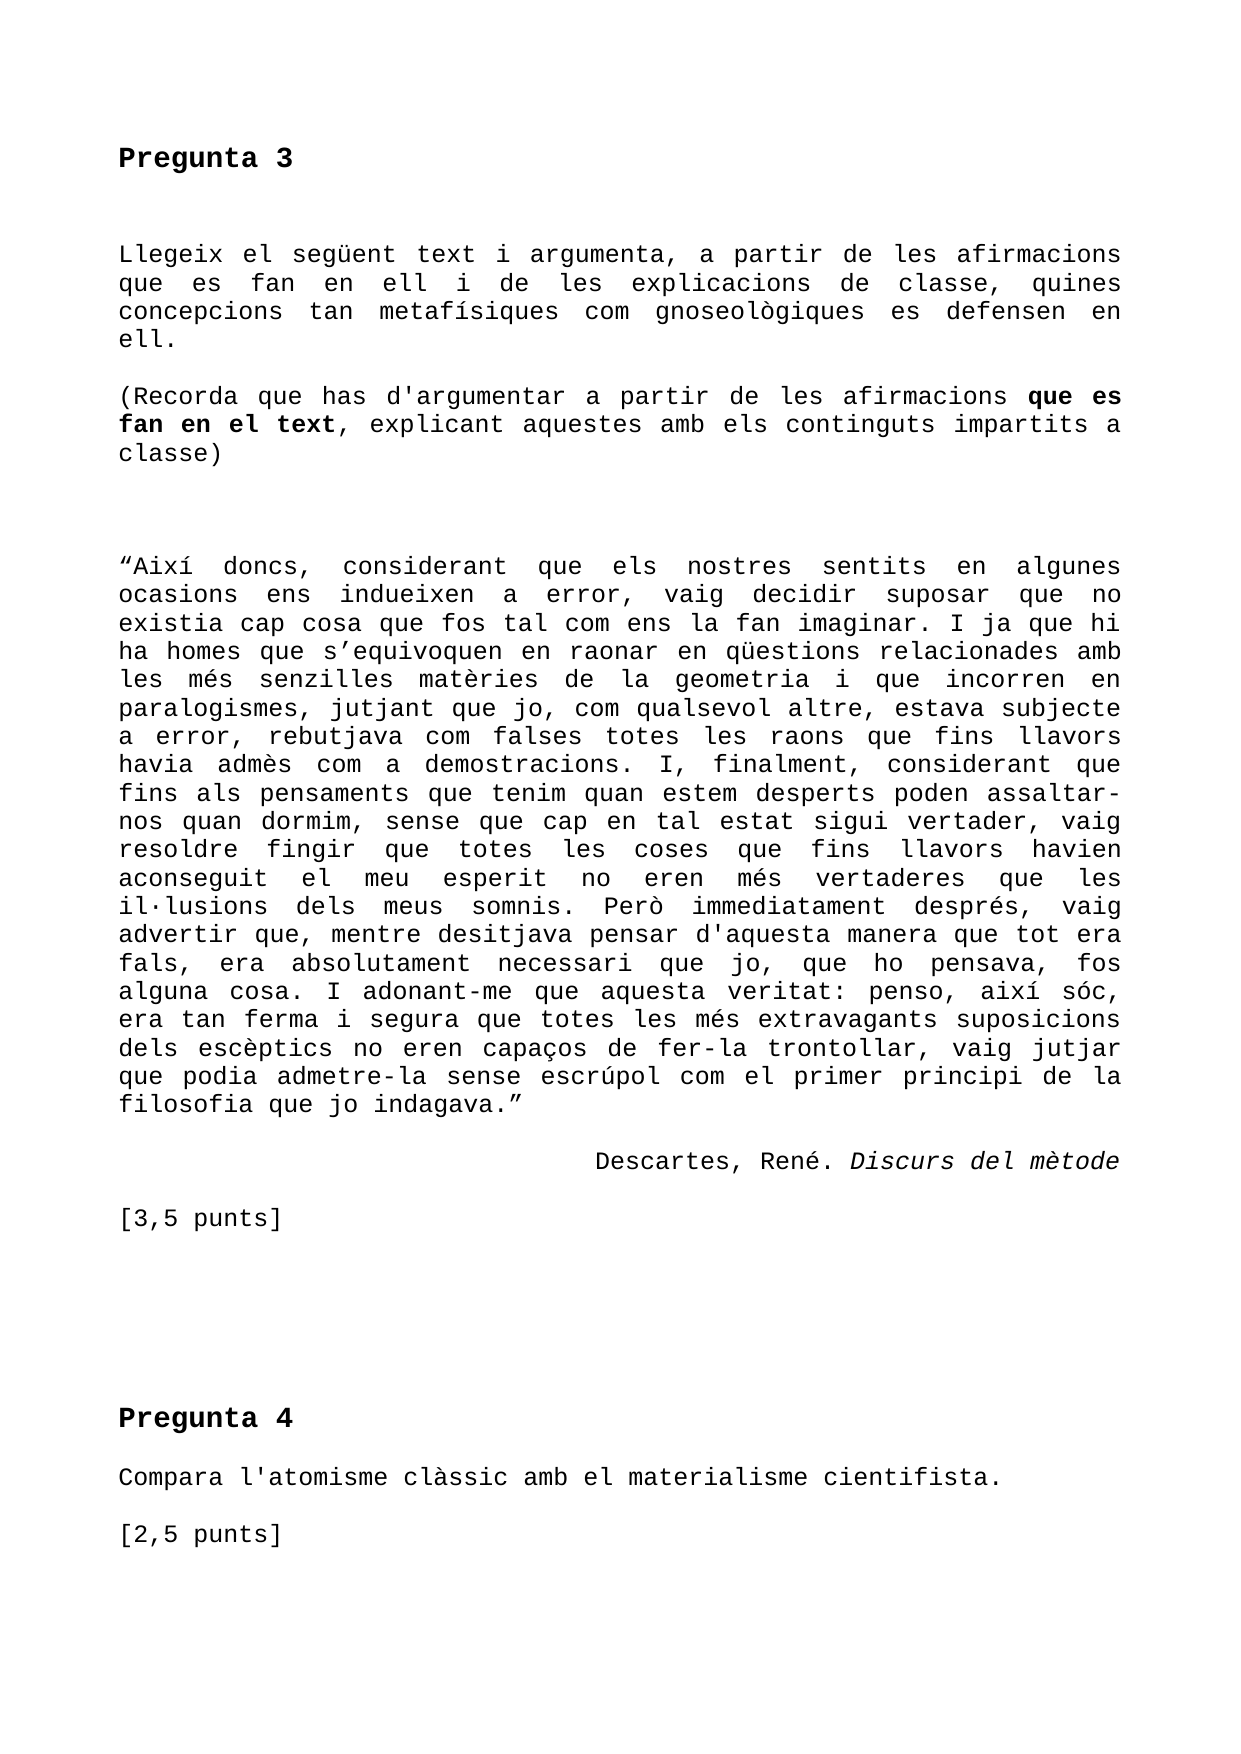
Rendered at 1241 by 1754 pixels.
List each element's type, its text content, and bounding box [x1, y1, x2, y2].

text [2,5 punts] [118, 1522, 1122, 1550]
text Compara l'atomisme clàssic amb el materialisme cientifista. [118, 1465, 1122, 1493]
text “Així doncs, considerant que els nostres sentits en algunes ocasions ens indueixen a error, vaig decidir suposar que no existia cap cosa que fos tal com ens la fan imaginar. I ja que hi ha homes que s’equivoquen en raonar en qüestions relacionades amb les més senzilles matèries de la geometria i que incorren en paralogismes, jutjant que jo, com qualsevol altre, estava subjecte a error, rebutjava com falses totes les raons que fins llavors havia admès com a demostracions. I, finalment, considerant que fins als pensaments que tenim quan estem desperts poden assaltar-nos quan dormim, sense que cap en tal estat sigui vertader, vaig resoldre fingir que totes les coses que fins llavors havien aconseguit el meu esperit no eren més vertaderes que les il·lusions dels meus somnis. Però immediatament després, vaig advertir que, mentre desitjava pensar d'aquesta manera que tot era fals, era absolutament necessari que jo, que ho pensava, fos alguna cosa. I adonant-me que aquesta veritat: penso, així sóc, era tan ferma i segura que totes les més extravagants suposicions dels escèptics no eren capaços de fer-la trontollar, vaig jutjar que podia admetre-la sense escrúpol com el primer principi de la filosofia que jo indagava.” [118, 553, 1122, 1120]
text [3,5 punts] [118, 1205, 1122, 1233]
text Llegeix el següent text i argumenta, a partir de les afirmacions que es fan en ell i de les explicacions de classe, quines concepcions tan metafísiques com gnoseològiques es defensen en ell. [118, 242, 1122, 355]
text Descartes, René. Discurs del mètode [118, 1148, 1122, 1177]
text Pregunta 4 [118, 1403, 1122, 1437]
text (Recorda que has d'argumentar a partir de les afirmacions que es fan en el text, explicant aquestes amb els continguts impartits a classe) [118, 383, 1122, 468]
text Pregunta 3 [118, 143, 1122, 176]
